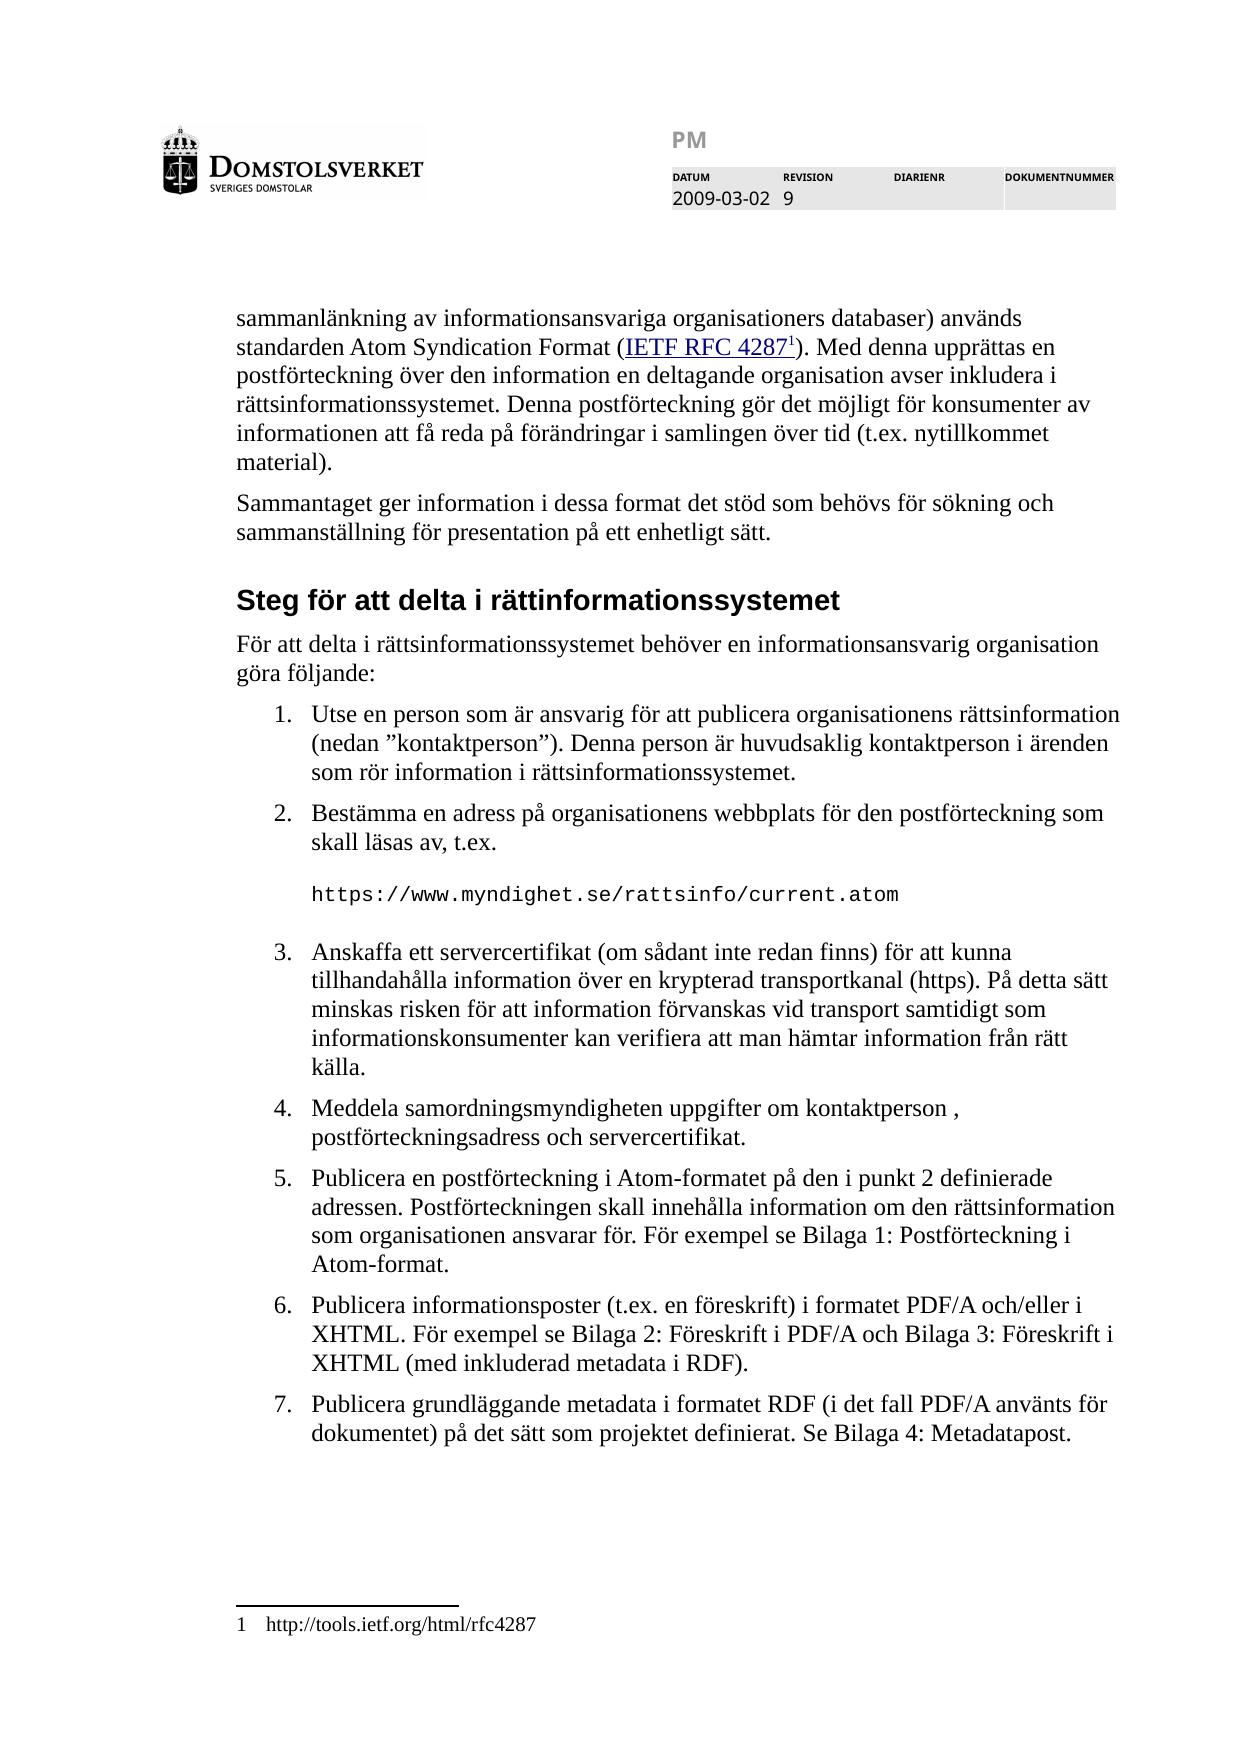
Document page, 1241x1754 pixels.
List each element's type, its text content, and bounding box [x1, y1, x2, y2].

subtitle Steg för att delta i rättinformationssystemet [236, 583, 1122, 617]
text http://tools.ietf.org/html/rfc4287 [236, 1612, 1122, 1636]
list Bestämma en adress på organisationens webbplats för den postförteckning som skall läsas av, t.ex. https://www.myndighet.se/rattsinfo/current.atom [274, 798, 1122, 937]
text sammanlänkning av informationsansvariga organisationers databaser) används standarden Atom Syndication Format (IETF RFC 4287). Med denna upprättas en postförteckning över den information en deltagande organisation avser inkludera i rättsinformationssystemet. Denna postförteckning gör det möjligt för konsumenter av informationen att få reda på förändringar i samlingen över tid (t.ex. nytillkommet material). [236, 303, 1122, 476]
list Utse en person som är ansvarig för att publicera organisationens rättsinformation (nedan ”kontaktperson”). Denna person är huvudsaklig kontaktperson i ärenden som rör information i rättsinformationssystemet. [274, 699, 1122, 785]
text För att delta i rättsinformationssystemet behöver en informationsansvarig organisation göra följande: [236, 629, 1122, 687]
list Meddela samordningsmyndigheten uppgifter om kontaktperson , postförteckningsadress och servercertifikat. [274, 1093, 1122, 1150]
picture [158, 123, 428, 202]
list Publicera informationsposter (t.ex. en föreskrift) i formatet PDF/A och/eller i XHTML. För exempel se Bilaga 2: Föreskrift i PDF/A och Bilaga 3: Föreskrift i XHTML (med inkluderad metadata i RDF). [274, 1290, 1122, 1377]
text Sammantaget ger information i dessa format det stöd som behövs för sökning och sammanställning för presentation på ett enhetligt sätt. [236, 488, 1122, 546]
list Publicera en postförteckning i Atom-formatet på den i punkt 2 definierade adressen. Postförteckningen skall innehålla information om den rättsinformation som organisationen ansvarar för. För exempel se Bilaga 1: Postförteckning i Atom-format. [274, 1163, 1122, 1278]
list Publicera grundläggande metadata i formatet RDF (i det fall PDF/A använts för dokumentet) på det sätt som projektet definierat. Se Bilaga 4: Metadatapost. [274, 1389, 1122, 1447]
list Anskaffa ett servercertifikat (om sådant inte redan finns) för att kunna tillhandahålla information över en krypterad transportkanal (https). På detta sätt minskas risken för att information förvanskas vid transport samtidigt som informationskonsumenter kan verifiera att man hämtar information från rätt källa. [274, 937, 1122, 1080]
